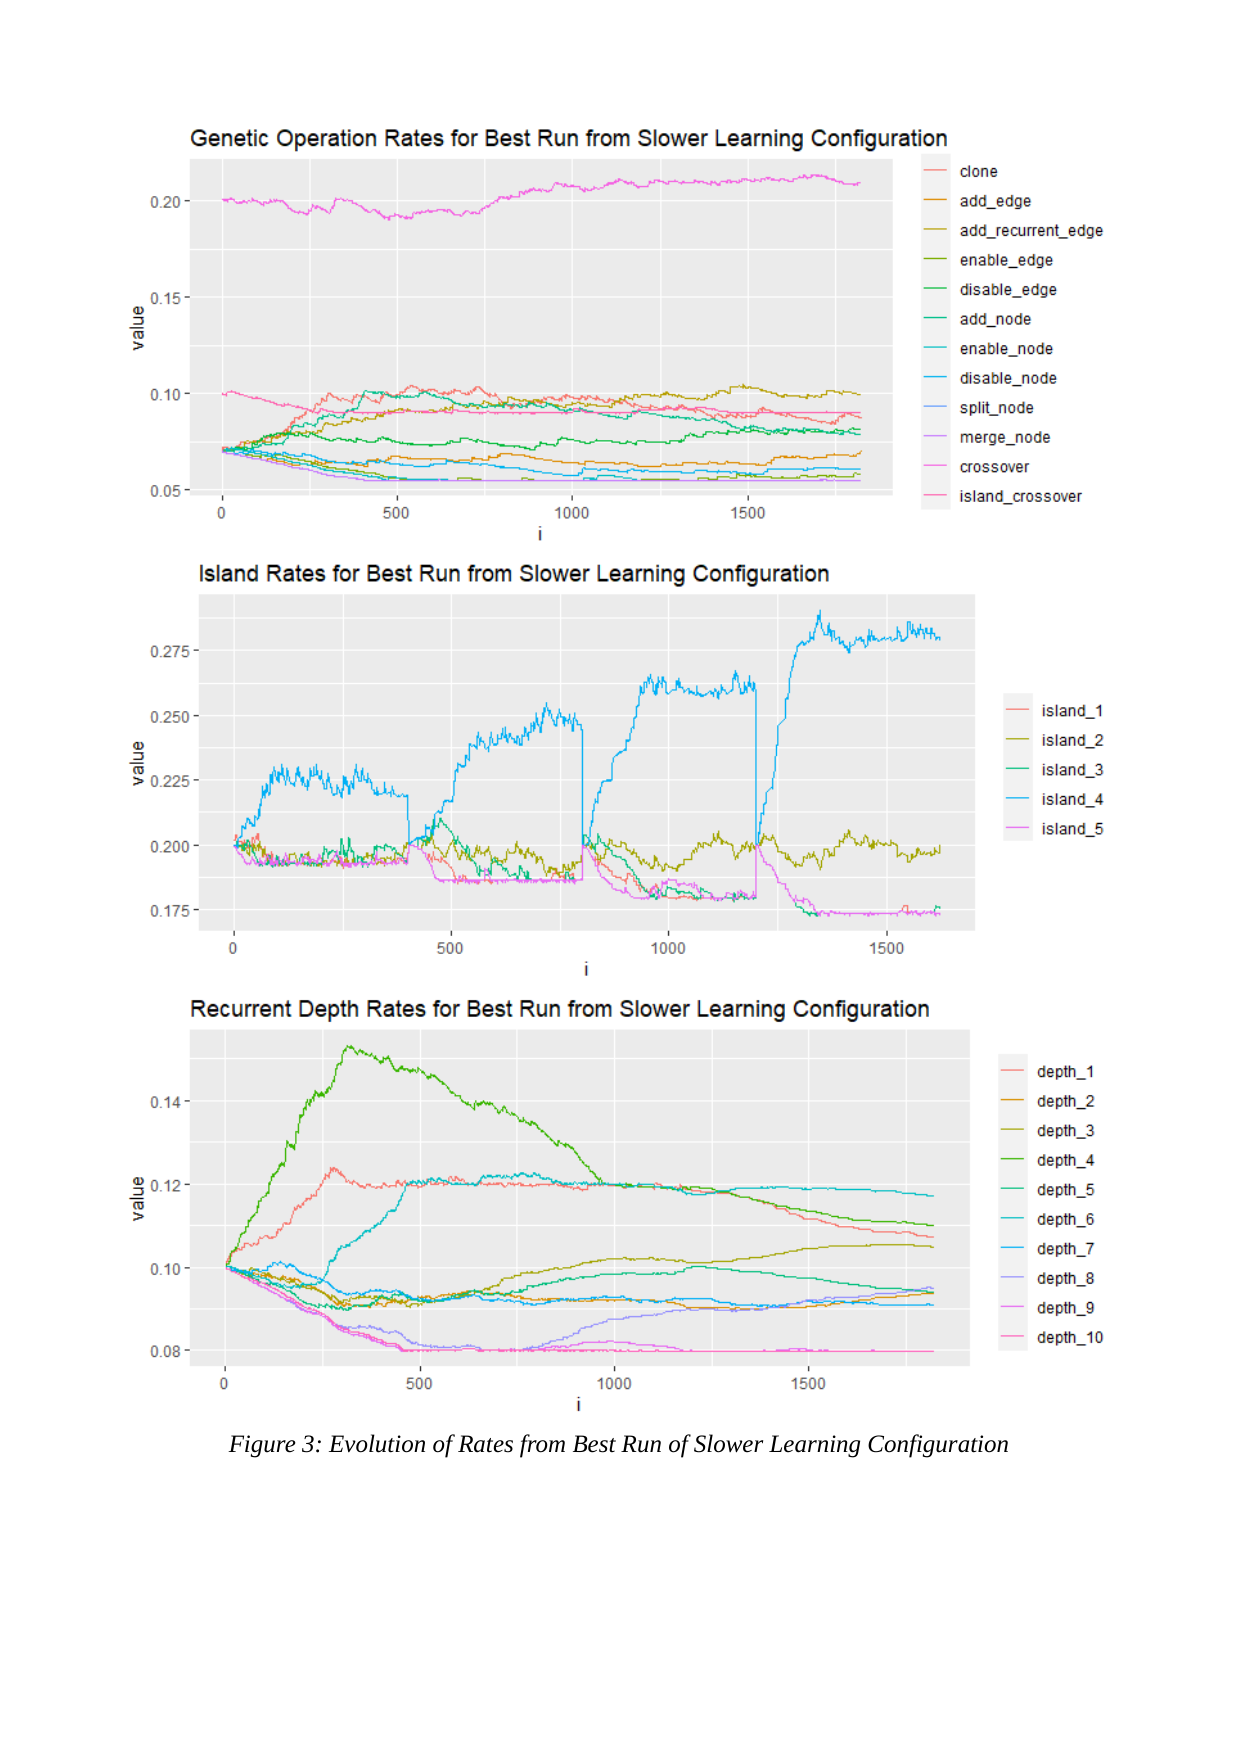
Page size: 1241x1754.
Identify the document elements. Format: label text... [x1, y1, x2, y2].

picture [118, 118, 1123, 1424]
text Figure 3: Evolution of Rates from Best Run of Slower Learning Configuration [118, 1424, 1122, 1458]
